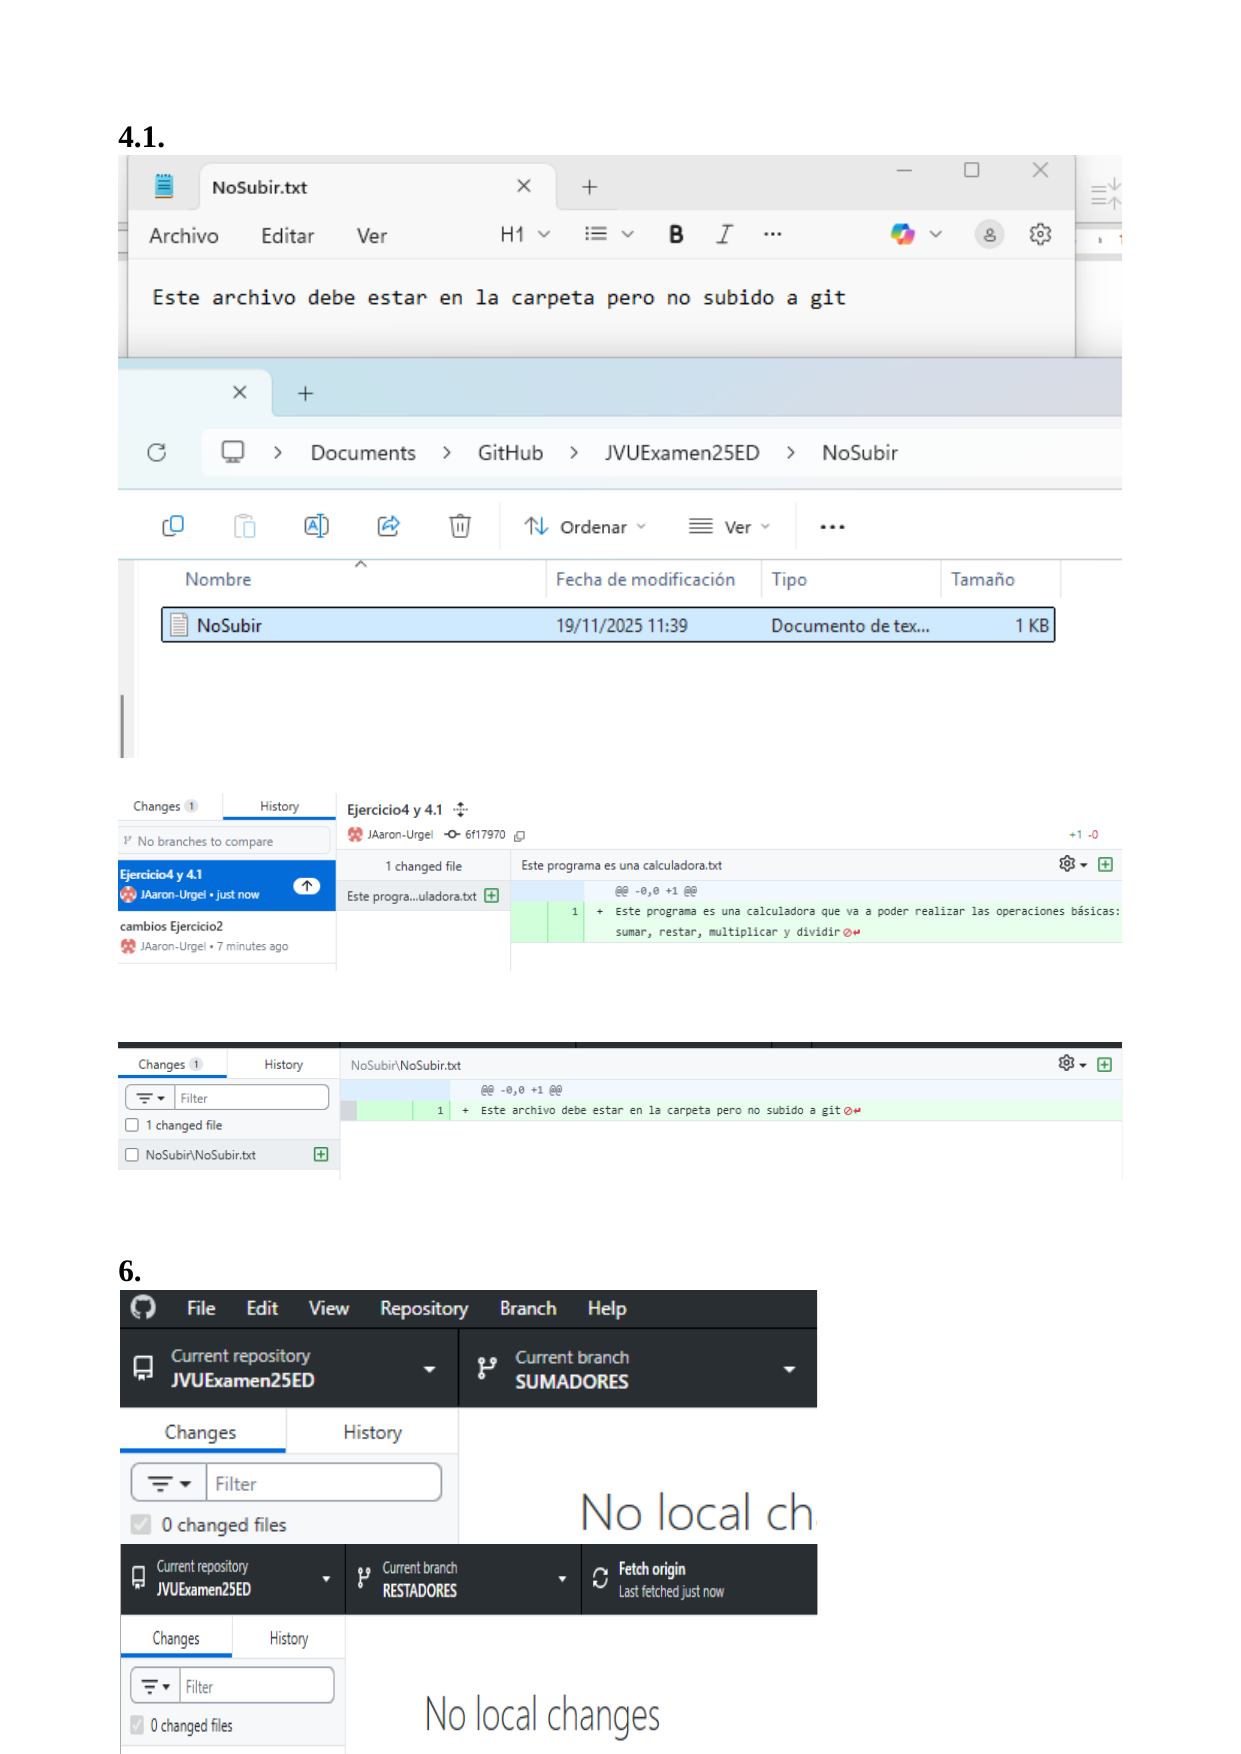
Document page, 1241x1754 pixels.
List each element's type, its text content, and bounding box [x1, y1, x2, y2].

picture [118, 793, 1123, 971]
picture [118, 1042, 1123, 1180]
text 4.1. [118, 118, 1122, 154]
text 6. [118, 1252, 1122, 1288]
picture [120, 1290, 818, 1754]
picture [118, 155, 1123, 758]
